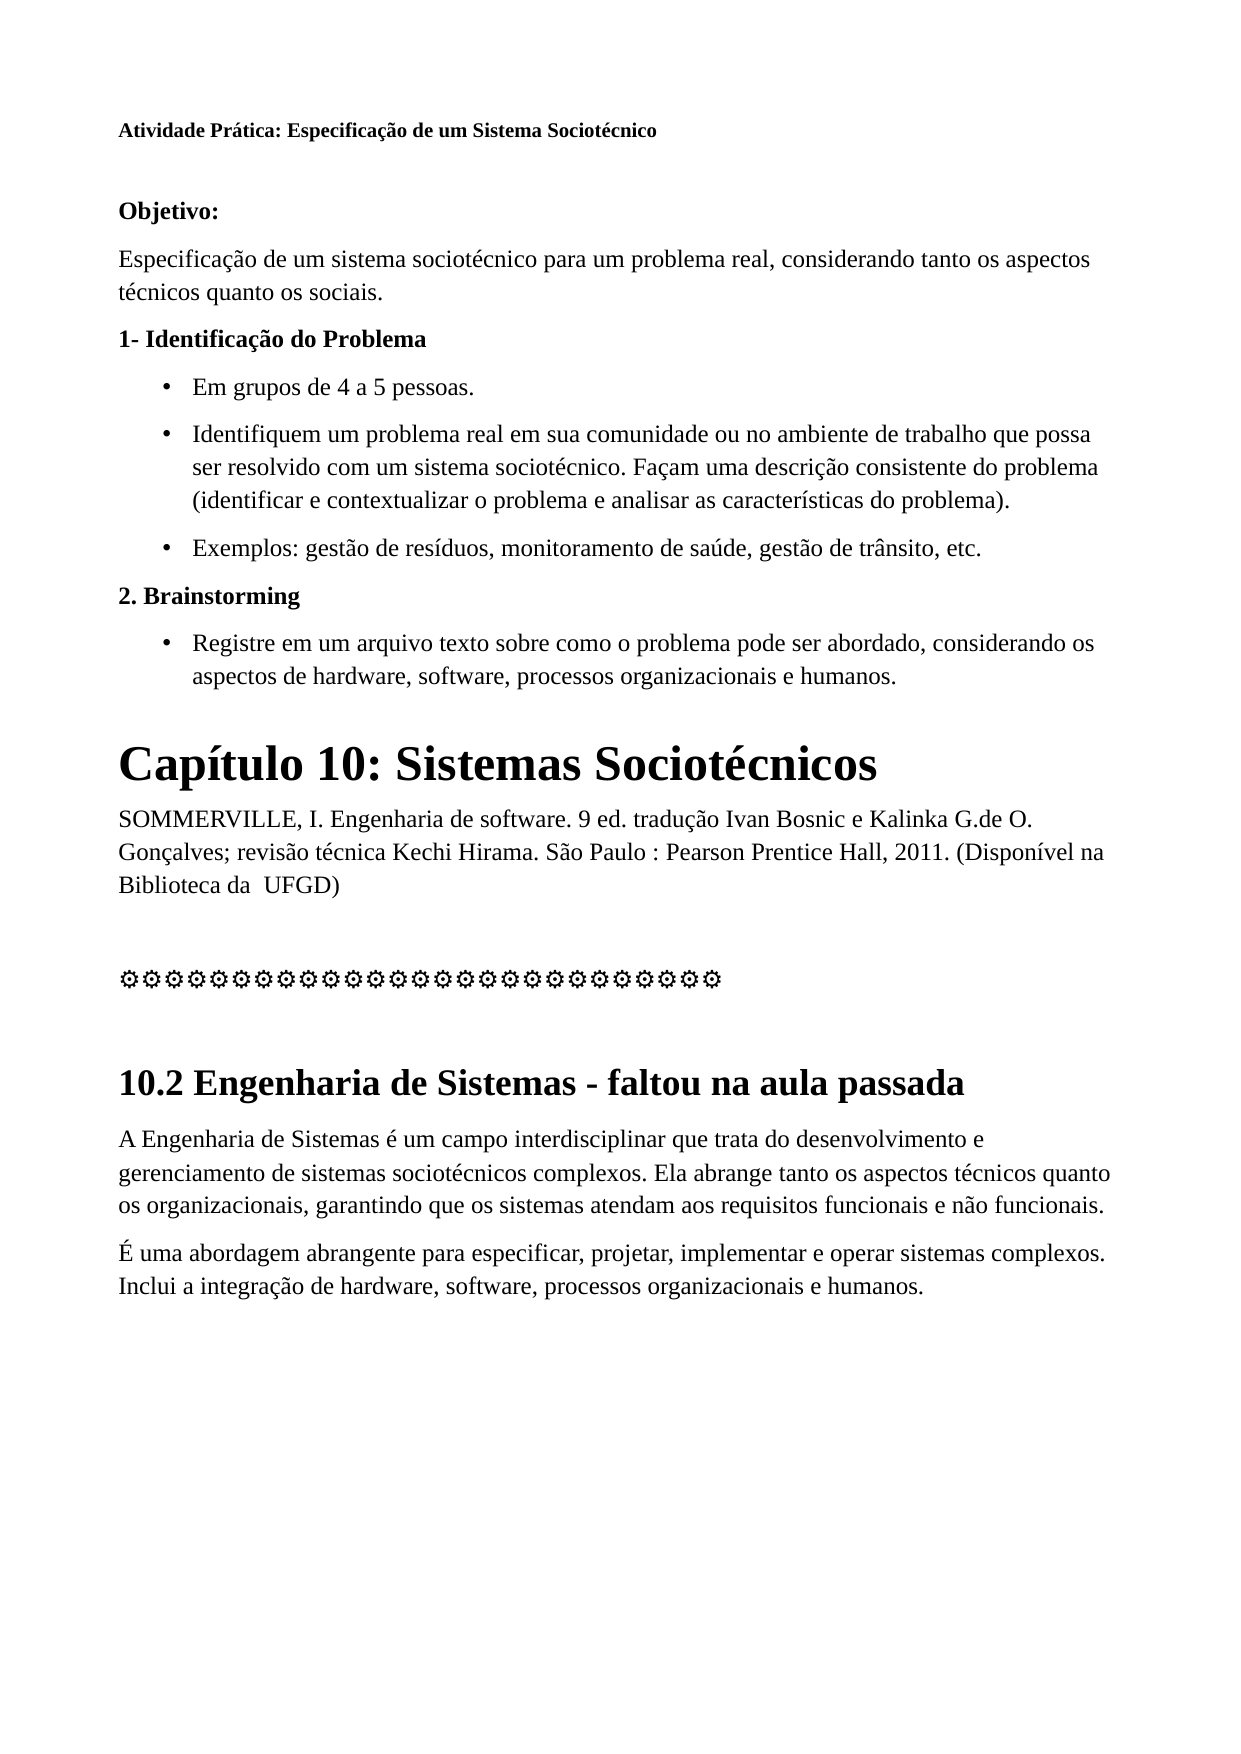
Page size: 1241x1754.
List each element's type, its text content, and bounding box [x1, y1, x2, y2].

subtitle Capítulo 10: Sistemas Sociotécnicos [118, 734, 1122, 791]
text É uma abordagem abrangente para especificar, projetar, implementar e operar sistemas complexos. Inclui a integração de hardware, software, processos organizacionais e humanos. [118, 1238, 1122, 1300]
text 2. Brainstorming [118, 581, 1122, 609]
list Identifiquem um problema real em sua comunidade ou no ambiente de trabalho que possa ser resolvido com um sistema sociotécnico. Façam uma descrição consistente do problema (identificar e contextualizar o problema e analisar as características do problema). [162, 419, 1122, 514]
list Exemplos: gestão de resíduos, monitoramento de saúde, gestão de trânsito, etc. [162, 533, 1122, 562]
subtitle 10.2 Engenharia de Sistemas - faltou na aula passada [118, 1060, 1122, 1103]
text A Engenharia de Sistemas é um campo interdisciplinar que trata do desenvolvimento e gerenciamento de sistemas sociotécnicos complexos. Ela abrange tanto os aspectos técnicos quanto os organizacionais, garantindo que os sistemas atendam aos requisitos funcionais e não funcionais. [118, 1124, 1122, 1219]
text Especificação de um sistema sociotécnico para um problema real, considerando tanto os aspectos técnicos quanto os sociais. [118, 244, 1122, 305]
text SOMMERVILLE, I. Engenharia de software. 9 ed. tradução Ivan Bosnic e Kalinka G.de O. Gonçalves; revisão técnica Kechi Hirama. São Paulo : Pearson Prentice Hall, 2011. (Disponível na Biblioteca da UFGD) [118, 804, 1122, 899]
text Objetivo: [118, 196, 1122, 225]
text ⚙️⚙️⚙️⚙️⚙️⚙️⚙️⚙️⚙️⚙️⚙️⚙️⚙️⚙️⚙️⚙️⚙️⚙️⚙️⚙️⚙️⚙️⚙️⚙️⚙️⚙️⚙️ [118, 965, 1122, 994]
list Em grupos de 4 a 5 pessoas. [162, 372, 1122, 401]
subtitle Atividade Prática: Especificação de um Sistema Sociotécnico [118, 118, 1122, 142]
list Registre em um arquivo texto sobre como o problema pode ser abordado, considerando os aspectos de hardware, software, processos organizacionais e humanos. [162, 628, 1122, 690]
text 1- Identificação do Problema [118, 324, 1122, 353]
